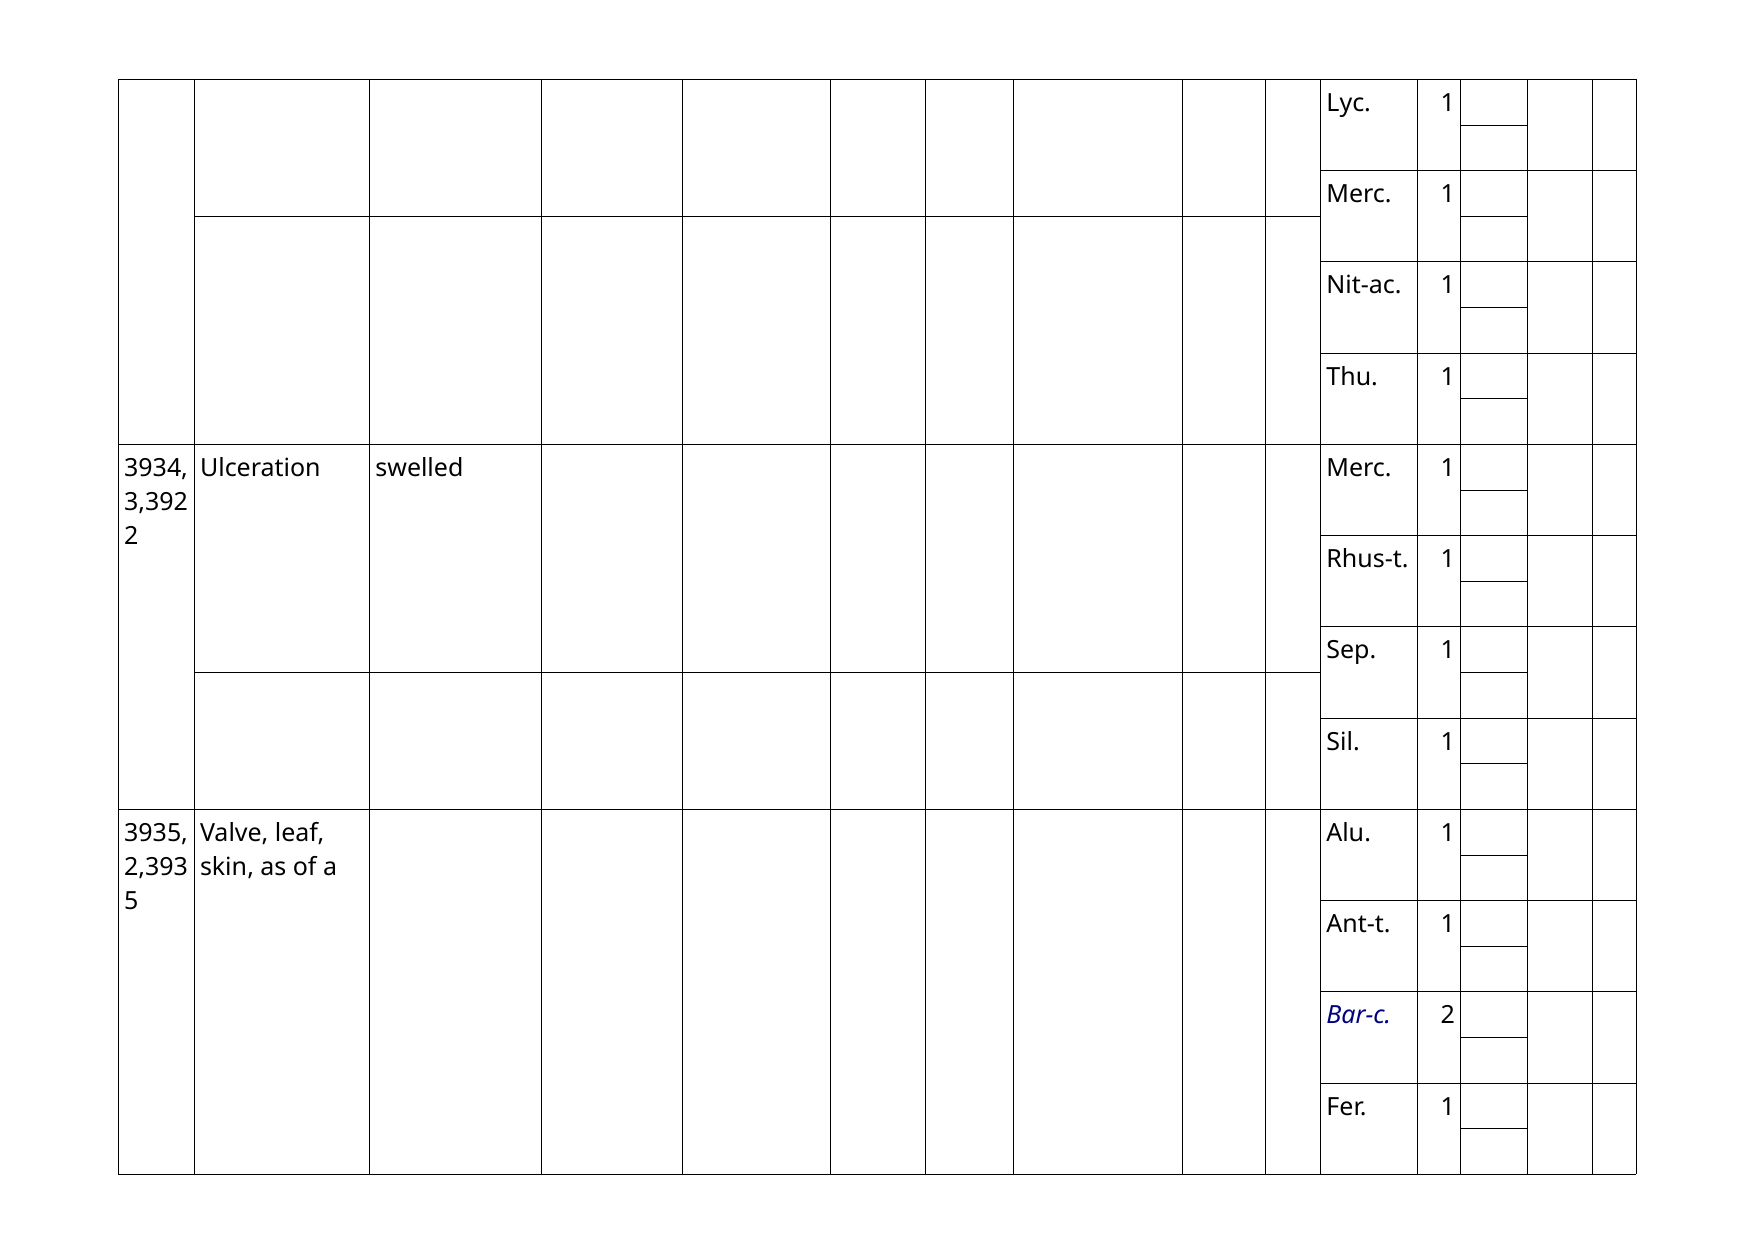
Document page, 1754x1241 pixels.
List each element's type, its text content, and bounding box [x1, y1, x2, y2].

table_cell [926, 810, 1013, 1174]
table_cell [1183, 80, 1265, 216]
table_cell [1461, 810, 1527, 854]
table_cell [1461, 992, 1527, 1037]
table_cell [683, 810, 830, 1174]
table_cell [1461, 1129, 1527, 1174]
table_cell [1266, 810, 1320, 1174]
table_cell [1461, 217, 1527, 261]
table_cell 1 [1418, 80, 1460, 170]
table_cell 1 [1418, 171, 1460, 261]
table_cell [831, 673, 925, 809]
table_cell [370, 810, 541, 1174]
table_cell [195, 80, 369, 216]
table_cell [1461, 582, 1527, 626]
table_cell [1528, 262, 1592, 353]
table_cell [926, 80, 1013, 216]
table_cell [1528, 810, 1592, 900]
table_cell [370, 673, 541, 809]
table_cell 1 [1418, 627, 1460, 718]
table_cell [1528, 354, 1592, 444]
table_cell 1 [1418, 445, 1460, 535]
table_cell [831, 810, 925, 1174]
table_cell [1183, 445, 1265, 672]
table_cell [542, 217, 682, 444]
table_cell Thu. [1321, 354, 1417, 444]
table_cell [1183, 217, 1265, 444]
table_cell [926, 673, 1013, 809]
table_cell Ulceration [195, 445, 369, 672]
table_cell [1461, 901, 1527, 946]
table_cell [1528, 80, 1592, 170]
table_cell 2 [1418, 992, 1460, 1083]
table_cell Merc. [1321, 171, 1417, 261]
table_cell [1266, 673, 1320, 809]
table_cell Fer. [1321, 1084, 1417, 1174]
table_cell [542, 810, 682, 1174]
table_cell Bar-c. [1321, 992, 1417, 1083]
table_cell [195, 673, 369, 809]
table_cell Sep. [1321, 627, 1417, 718]
table_cell [1461, 719, 1527, 763]
table_cell [1461, 445, 1527, 489]
table_cell [1461, 126, 1527, 170]
table_cell [1593, 80, 1636, 170]
table_cell [1461, 399, 1527, 444]
table_cell [1593, 1084, 1636, 1174]
table_cell [683, 445, 830, 672]
table_cell [1183, 810, 1265, 1174]
table_cell [683, 80, 830, 216]
table_cell [1528, 1084, 1592, 1174]
table_cell [542, 673, 682, 809]
table_cell Valve, leaf, skin, as of a [195, 810, 369, 1174]
table_cell 1 [1418, 901, 1460, 991]
table_cell [195, 217, 369, 444]
table_cell Lyc. [1321, 80, 1417, 170]
table_cell 1 [1418, 719, 1460, 809]
table_cell [1461, 947, 1527, 991]
table_cell [1593, 627, 1636, 718]
table_cell [542, 80, 682, 216]
table_cell [1593, 445, 1636, 535]
table_cell [1461, 856, 1527, 900]
table_cell [1461, 673, 1527, 718]
table_cell [1528, 901, 1592, 991]
table_cell Alu. [1321, 810, 1417, 900]
table_cell [1461, 491, 1527, 535]
table_cell [1266, 217, 1320, 444]
table_cell [1461, 80, 1527, 124]
table_cell Sil. [1321, 719, 1417, 809]
table_cell [1593, 719, 1636, 809]
table_cell [1593, 992, 1636, 1083]
table_cell [1593, 262, 1636, 353]
table_cell [1593, 810, 1636, 900]
table_cell [683, 217, 830, 444]
table_cell [926, 217, 1013, 444]
table_cell 1 [1418, 262, 1460, 353]
table_cell Rhus-t. [1321, 536, 1417, 626]
table_cell [1183, 673, 1265, 809]
table_cell [683, 673, 830, 809]
table_cell [1461, 764, 1527, 809]
table_cell [370, 80, 541, 216]
table_cell [1014, 80, 1182, 216]
table_cell 3935,2,3935 [119, 810, 194, 1174]
table_cell Ant-t. [1321, 901, 1417, 991]
table_cell [1593, 536, 1636, 626]
table_cell Nit-ac. [1321, 262, 1417, 353]
table_cell [1528, 627, 1592, 718]
table_cell 1 [1418, 536, 1460, 626]
table_cell [1266, 445, 1320, 672]
table_cell [1461, 536, 1527, 581]
table_cell Merc. [1321, 445, 1417, 535]
table_cell [542, 445, 682, 672]
table_cell [1014, 673, 1182, 809]
table_cell [1461, 1084, 1527, 1128]
table_cell swelled [370, 445, 541, 672]
table_cell [1461, 627, 1527, 672]
table_cell [1461, 1038, 1527, 1083]
table_cell [1461, 171, 1527, 216]
table_cell [1014, 810, 1182, 1174]
table_cell [1528, 536, 1592, 626]
table_cell [831, 217, 925, 444]
table_cell 1 [1418, 810, 1460, 900]
table_cell [1593, 171, 1636, 261]
table_cell [1461, 262, 1527, 307]
table_cell [1461, 308, 1527, 353]
table_cell [1266, 80, 1320, 216]
table_cell [1014, 445, 1182, 672]
table_cell [1528, 445, 1592, 535]
table_cell [926, 445, 1013, 672]
table_cell [1528, 171, 1592, 261]
table_cell [1528, 719, 1592, 809]
table_cell [370, 217, 541, 444]
table_cell 1 [1418, 354, 1460, 444]
table_cell [1014, 217, 1182, 444]
table_cell [831, 445, 925, 672]
table_cell [1461, 354, 1527, 398]
table_cell [119, 80, 194, 444]
table_cell [1593, 901, 1636, 991]
table_cell [1528, 992, 1592, 1083]
table_cell 3934,3,3922 [119, 445, 194, 809]
table_cell [831, 80, 925, 216]
table_cell [1593, 354, 1636, 444]
table_cell 1 [1418, 1084, 1460, 1174]
